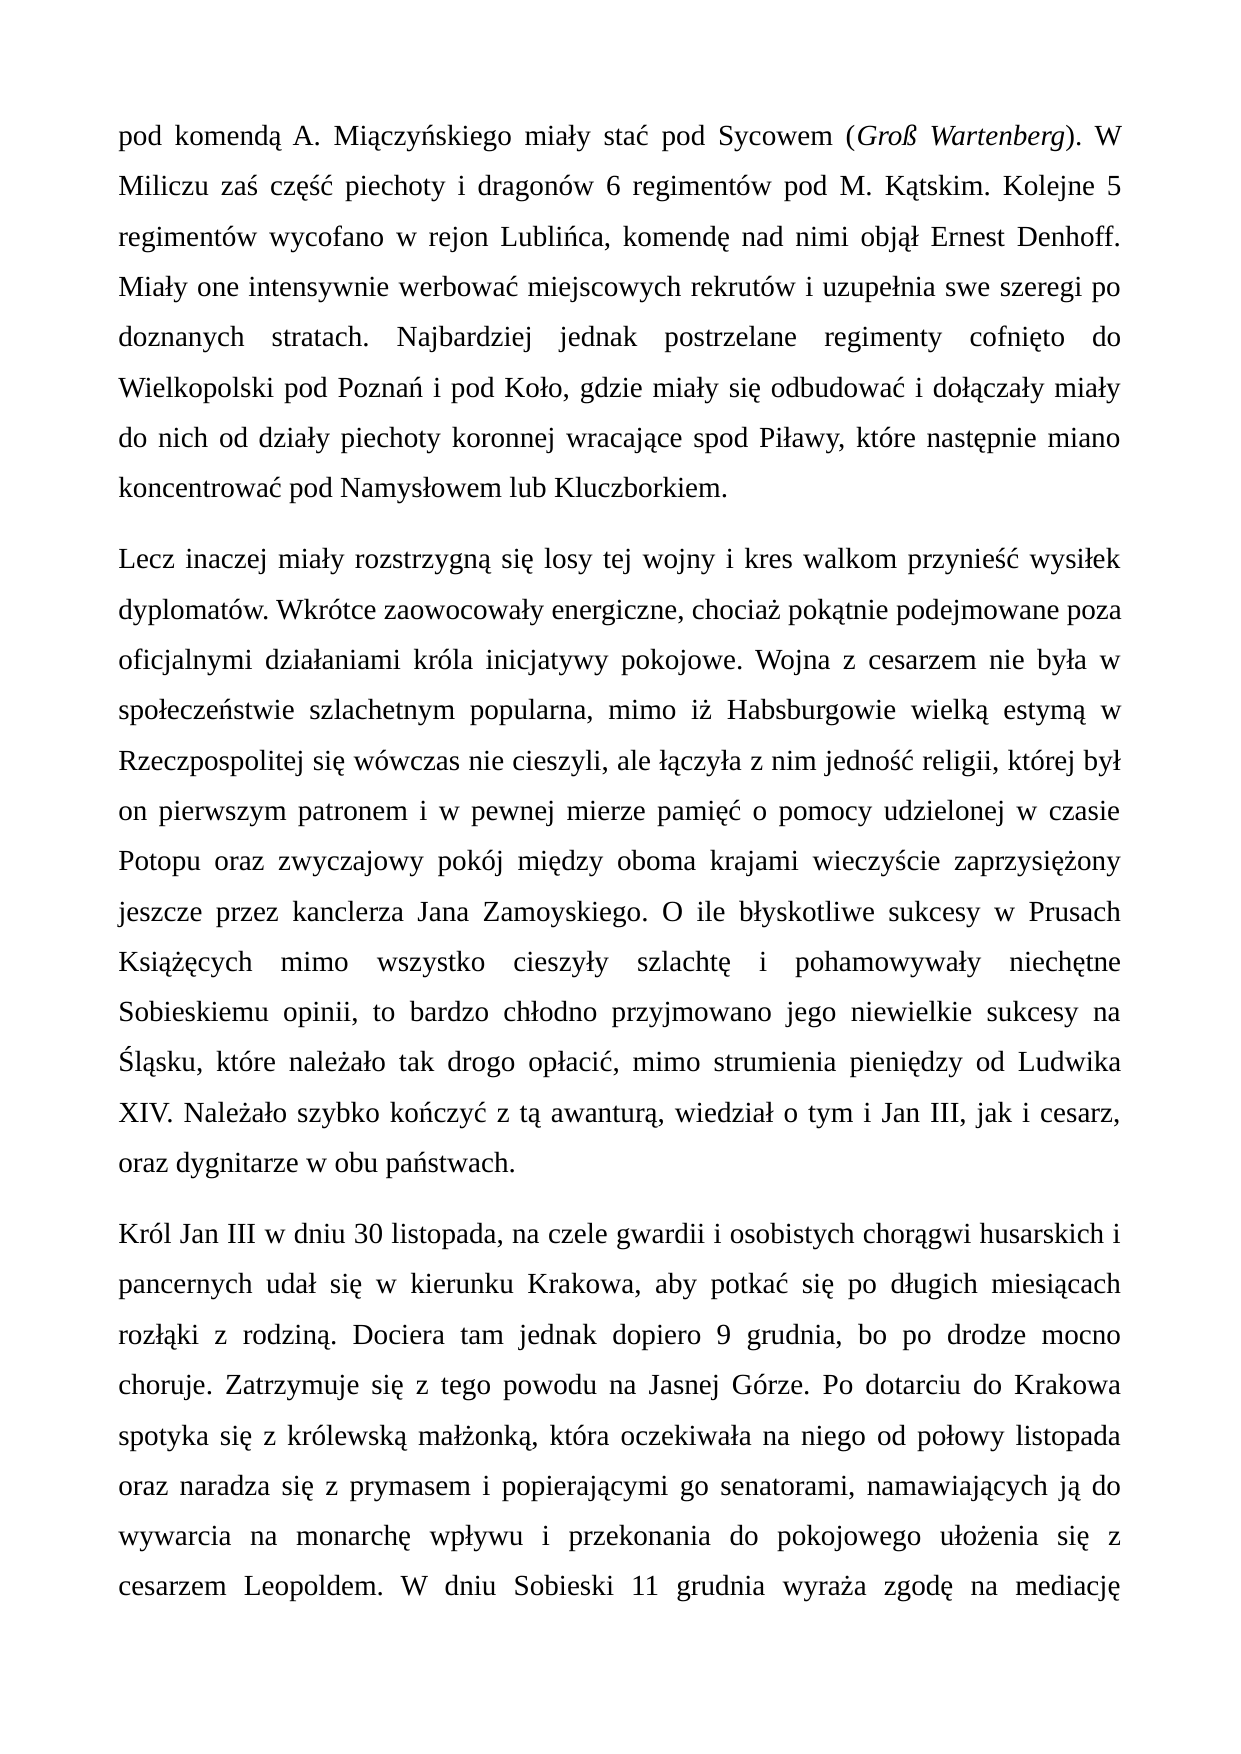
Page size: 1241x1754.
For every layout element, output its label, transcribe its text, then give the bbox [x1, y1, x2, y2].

text Król Jan III w dniu 30 listopada, na czele gwardii i osobistych chorągwi husarskich i pancernych udał się w kierunku Krakowa, aby potkać się po długich miesiącach rozłąki z rodziną. Dociera tam jednak dopiero 9 grudnia, bo po drodze mocno choruje. Zatrzymuje się z tego powodu na Jasnej Górze. Po dotarciu do Krakowa spotyka się z królewską małżonką, która oczekiwała na niego od połowy listopada oraz naradza się z prymasem i popierającymi go senatorami, namawiających ją do wywarcia na monarchę wpływu i przekonania do pokojowego ułożenia się z cesarzem Leopoldem. W dniu Sobieski 11 grudnia wyraża zgodę na mediację [118, 1216, 1122, 1602]
text Lecz inaczej miały rozstrzygną się losy tej wojny i kres walkom przynieść wysiłek dyplomatów. Wkrótce zaowocowały energiczne, chociaż pokątnie podejmowane poza oficjalnymi działaniami króla inicjatywy pokojowe. Wojna z cesarzem nie była w społeczeństwie szlachetnym popularna, mimo iż Habsburgowie wielką estymą w Rzeczpospolitej się wówczas nie cieszyli, ale łączyła z nim jedność religii, której był on pierwszym patronem i w pewnej mierze pamięć o pomocy udzielonej w czasie Potopu oraz zwyczajowy pokój między oboma krajami wieczyście zaprzysiężony jeszcze przez kanclerza Jana Zamoyskiego. O ile błyskotliwe sukcesy w Prusach Książęcych mimo wszystko cieszyły szlachtę i pohamowywały niechętne Sobieskiemu opinii, to bardzo chłodno przyjmowano jego niewielkie sukcesy na Śląsku, które należało tak drogo opłacić, mimo strumienia pieniędzy od Ludwika XIV. Należało szybko kończyć z tą awanturą, wiedział o tym i Jan III, jak i cesarz, oraz dygnitarze w obu państwach. [118, 541, 1122, 1179]
text pod komendą A. Miączyńskiego miały stać pod Sycowem (Groß Wartenberg). W Miliczu zaś część piechoty i dragonów 6 regimentów pod M. Kątskim. Kolejne 5 regimentów wycofano w rejon Lublińca, komendę nad nimi objął Ernest Denhoff. Miały one intensywnie werbować miejscowych rekrutów i uzupełnia swe szeregi po doznanych stratach. Najbardziej jednak postrzelane regimenty cofnięto do Wielkopolski pod Poznań i pod Koło, gdzie miały się odbudować i dołączały miały do nich od działy piechoty koronnej wracające spod Piławy, które następnie miano koncentrować pod Namysłowem lub Kluczborkiem. [118, 118, 1122, 504]
